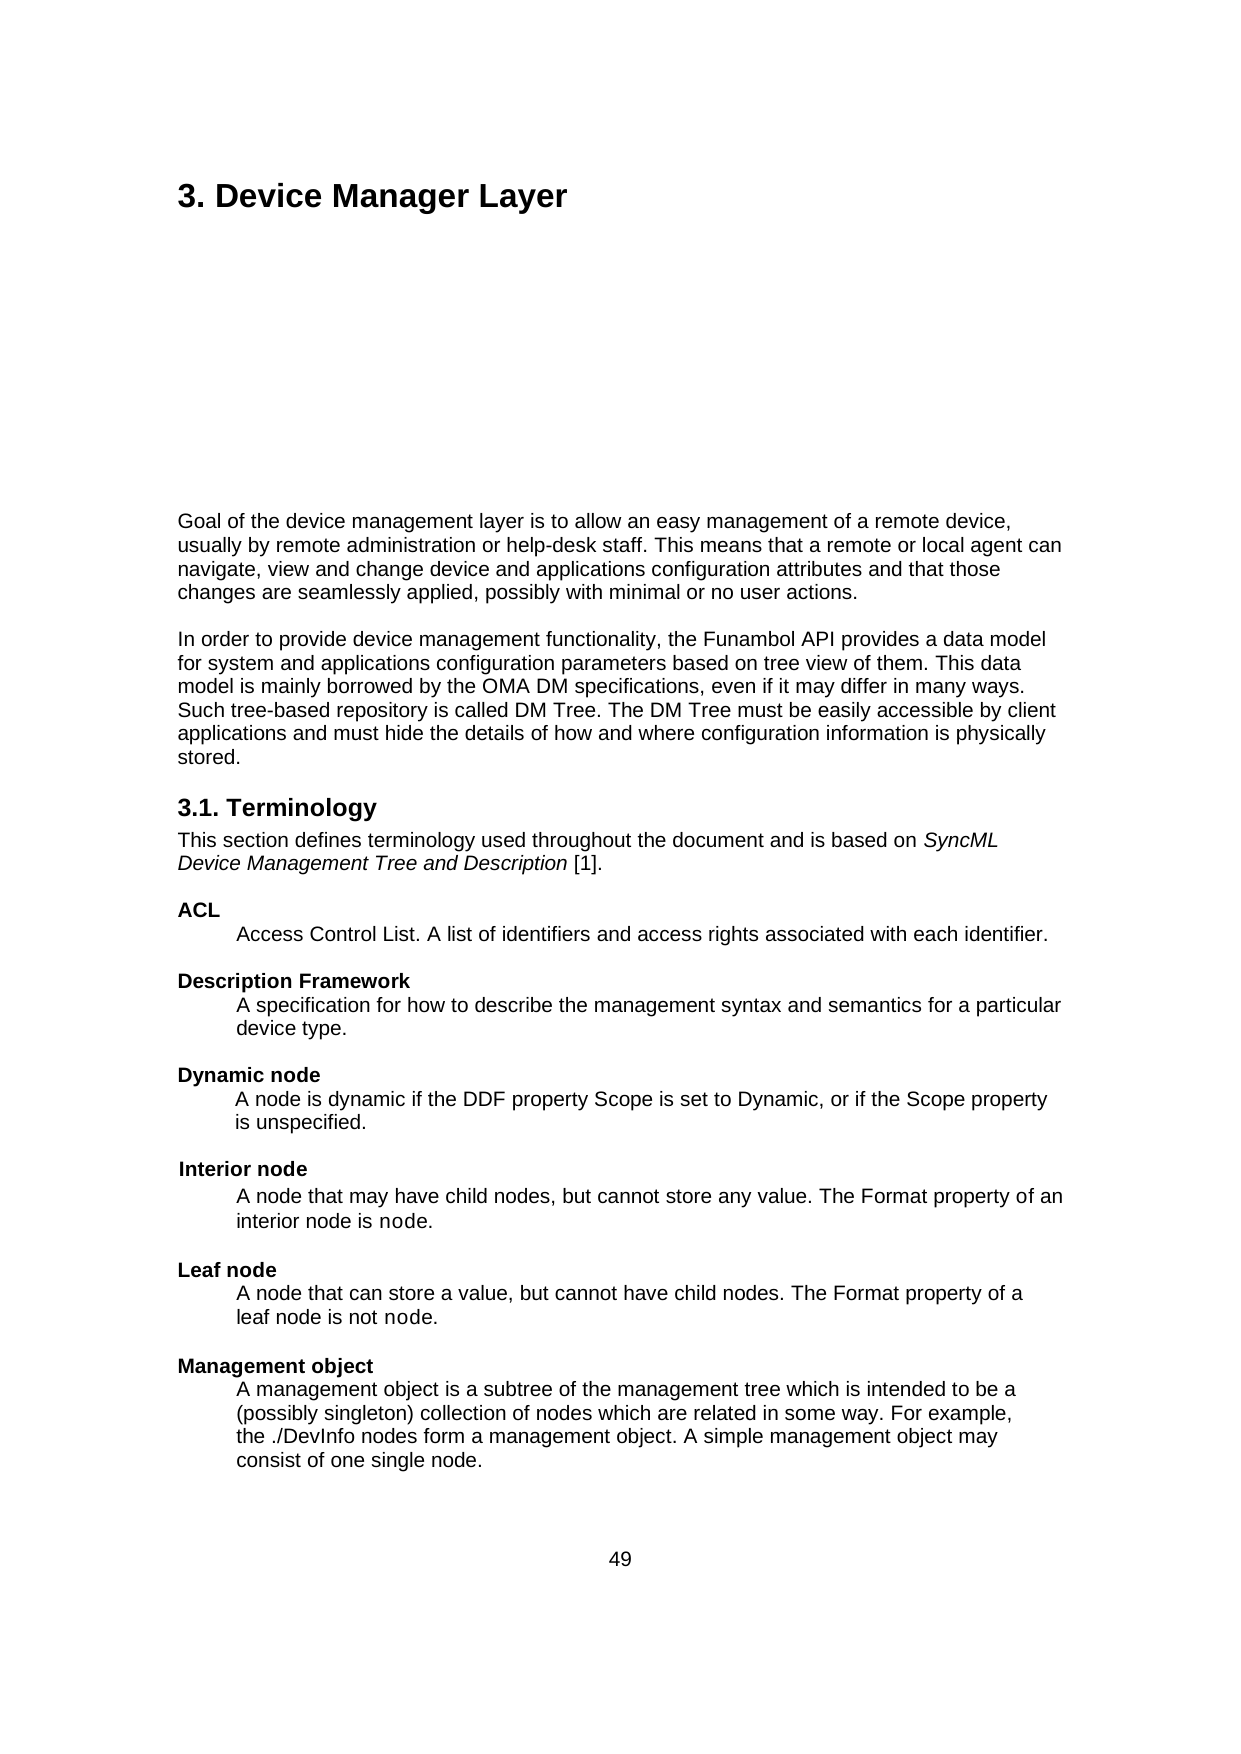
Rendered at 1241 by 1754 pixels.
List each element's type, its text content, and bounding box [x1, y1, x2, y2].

text ACL [177, 899, 1063, 922]
text A management object is a subtree of the management tree which is intended to be a (possibly singleton) collection of nodes which are related in some way. For example, the ./DevInfo nodes form a management object. A simple management object may consist of one single node. [236, 1378, 1063, 1472]
text is unspecified. [235, 1111, 1063, 1134]
text Goal of the device management layer is to allow an easy management of a remote device, usually by remote administration or help-desk staff. This means that a remote or local agent can navigate, view and change device and applications configuration attributes and that those changes are seamlessly applied, possibly with minimal or no user actions. [177, 510, 1063, 604]
text Dynamic node [177, 1064, 1063, 1087]
text Access Control List. A list of identifiers and access rights associated with each identifier. [236, 922, 1063, 946]
text A node is dynamic if the DDF property Scope is set to Dynamic, or if the Scope property [235, 1087, 1063, 1111]
text In order to provide device management functionality, the Funambol API provides a data model for system and applications configuration parameters based on tree view of them. This data model is mainly borrowed by the OMA DM specifications, even if it may differ in many ways. [177, 628, 1063, 698]
text This section defines terminology used throughout the document and is based on SyncML Device Management Tree and Description [1]. [177, 828, 1063, 875]
subtitle Terminology [177, 794, 1063, 822]
text Such tree-based repository is called DM Tree. The DM Tree must be easily accessible by client applications and must hide the details of how and where configuration information is physically stored. [177, 698, 1063, 769]
text Description Framework [177, 969, 1063, 993]
text A specification for how to describe the management syntax and semantics for a particular device type. [236, 993, 1063, 1040]
subtitle Device Manager Layer [177, 177, 1063, 215]
text A node that may have child nodes, but cannot store any value. The Format property of an interior node is node. [236, 1181, 1063, 1235]
text A node that can store a value, but cannot have child nodes. The Format property of a leaf node is not node. [236, 1282, 1063, 1331]
text Leaf node [177, 1258, 1063, 1282]
text Management object [177, 1354, 1063, 1378]
text Interior node [178, 1158, 1063, 1181]
